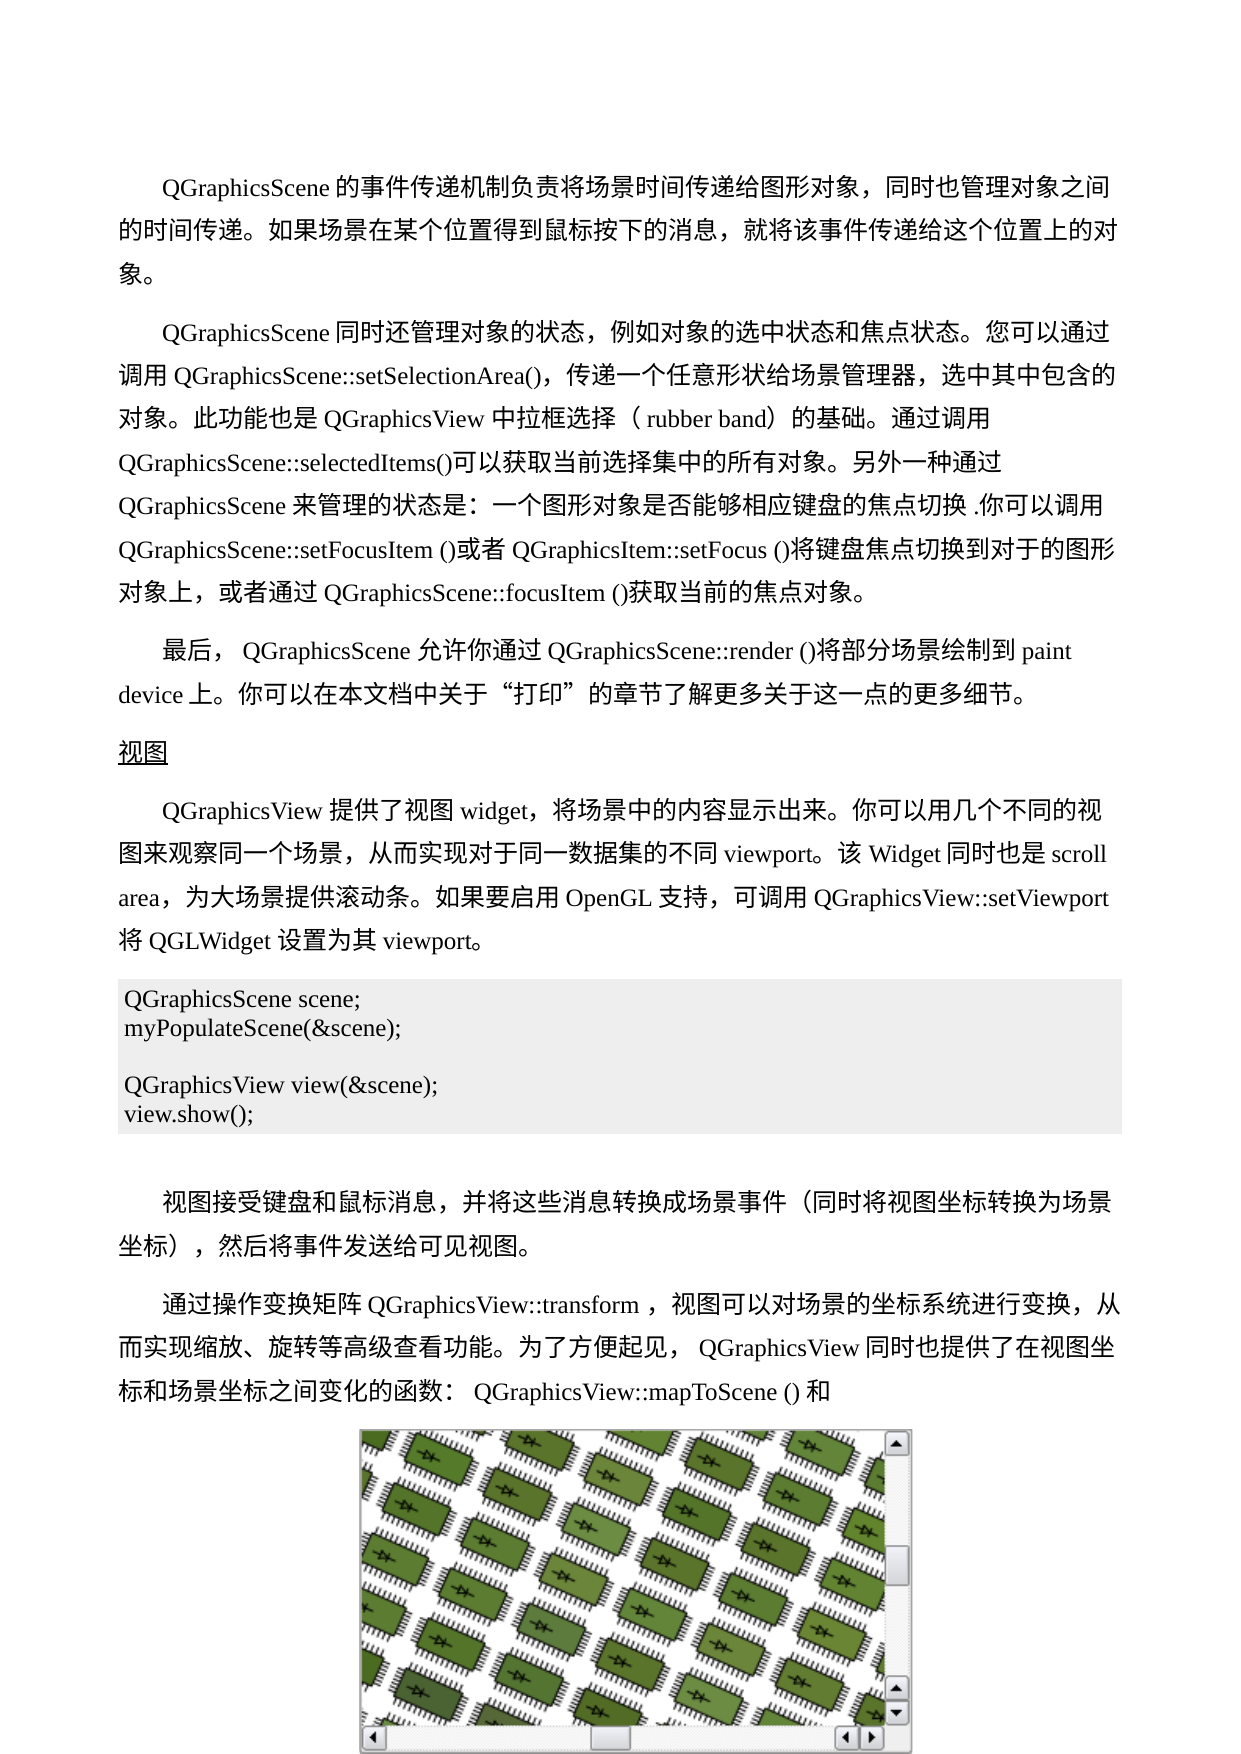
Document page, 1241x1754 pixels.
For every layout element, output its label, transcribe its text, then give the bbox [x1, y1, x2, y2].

text QGraphicsView 提供了视图 widget，将场景中的内容显示出来。你可以用几个不同的视图来观察同一个场景，从而实现对于同一数据集的不同 viewport。该 Widget同时也是 scroll area，为大场景提供滚动条。如果要启用 OpenGL支持，可调用 QGraphicsView::setViewport 将 QGLWidget 设置为其 viewport。 [118, 790, 1122, 957]
text QGraphicsScene的事件传递机制负责将场景时间传递给图形对象，同时也管理对象之间的时间传递。如果场景在某个位置得到鼠标按下的消息，就将该事件传递给这个位置上的对象。 [118, 167, 1122, 290]
picture [359, 1429, 913, 1754]
text 视图接受键盘和鼠标消息，并将这些消息转换成场景事件（同时将视图坐标转换为场景坐标），然后将事件发送给可见视图。 [118, 1183, 1122, 1262]
text 通过操作变换矩阵 QGraphicsView::transform ，视图可以对场景的坐标系统进行变换，从而实现缩放、旋转等高级查看功能。为了方便起见， QGraphicsView同时也提供了在视图坐标和场景坐标之间变化的函数： QGraphicsView::mapToScene () 和 [118, 1284, 1122, 1407]
text QGraphicsScene同时还管理对象的状态，例如对象的选中状态和焦点状态。您可以通过调用 QGraphicsScene::setSelectionArea()，传递一个任意形状给场景管理器，选中其中包含的对象。此功能也是 QGraphicsView 中拉框选择（ rubber band）的基础。通过调用 QGraphicsScene::selectedItems()可以获取当前选择集中的所有对象。另外一种通过 QGraphicsScene 来管理的状态是：一个图形对象是否能够相应键盘的焦点切换 .你可以调用 QGraphicsScene::setFocusItem ()或者 QGraphicsItem::setFocus ()将键盘焦点切换到对于的图形对象上，或者通过 QGraphicsScene::focusItem ()获取当前的焦点对象。 [118, 312, 1122, 609]
text 视图 [118, 732, 1122, 768]
text 最后， QGraphicsScene 允许你通过 QGraphicsScene::render ()将部分场景绘制到 paint device上。你可以在本文档中关于“打印”的章节了解更多关于这一点的更多细节。 [118, 631, 1122, 710]
table_header QGraphicsScene scene; myPopulateScene(&scene); QGraphicsView view(&scene); view.show(); [118, 979, 1122, 1134]
